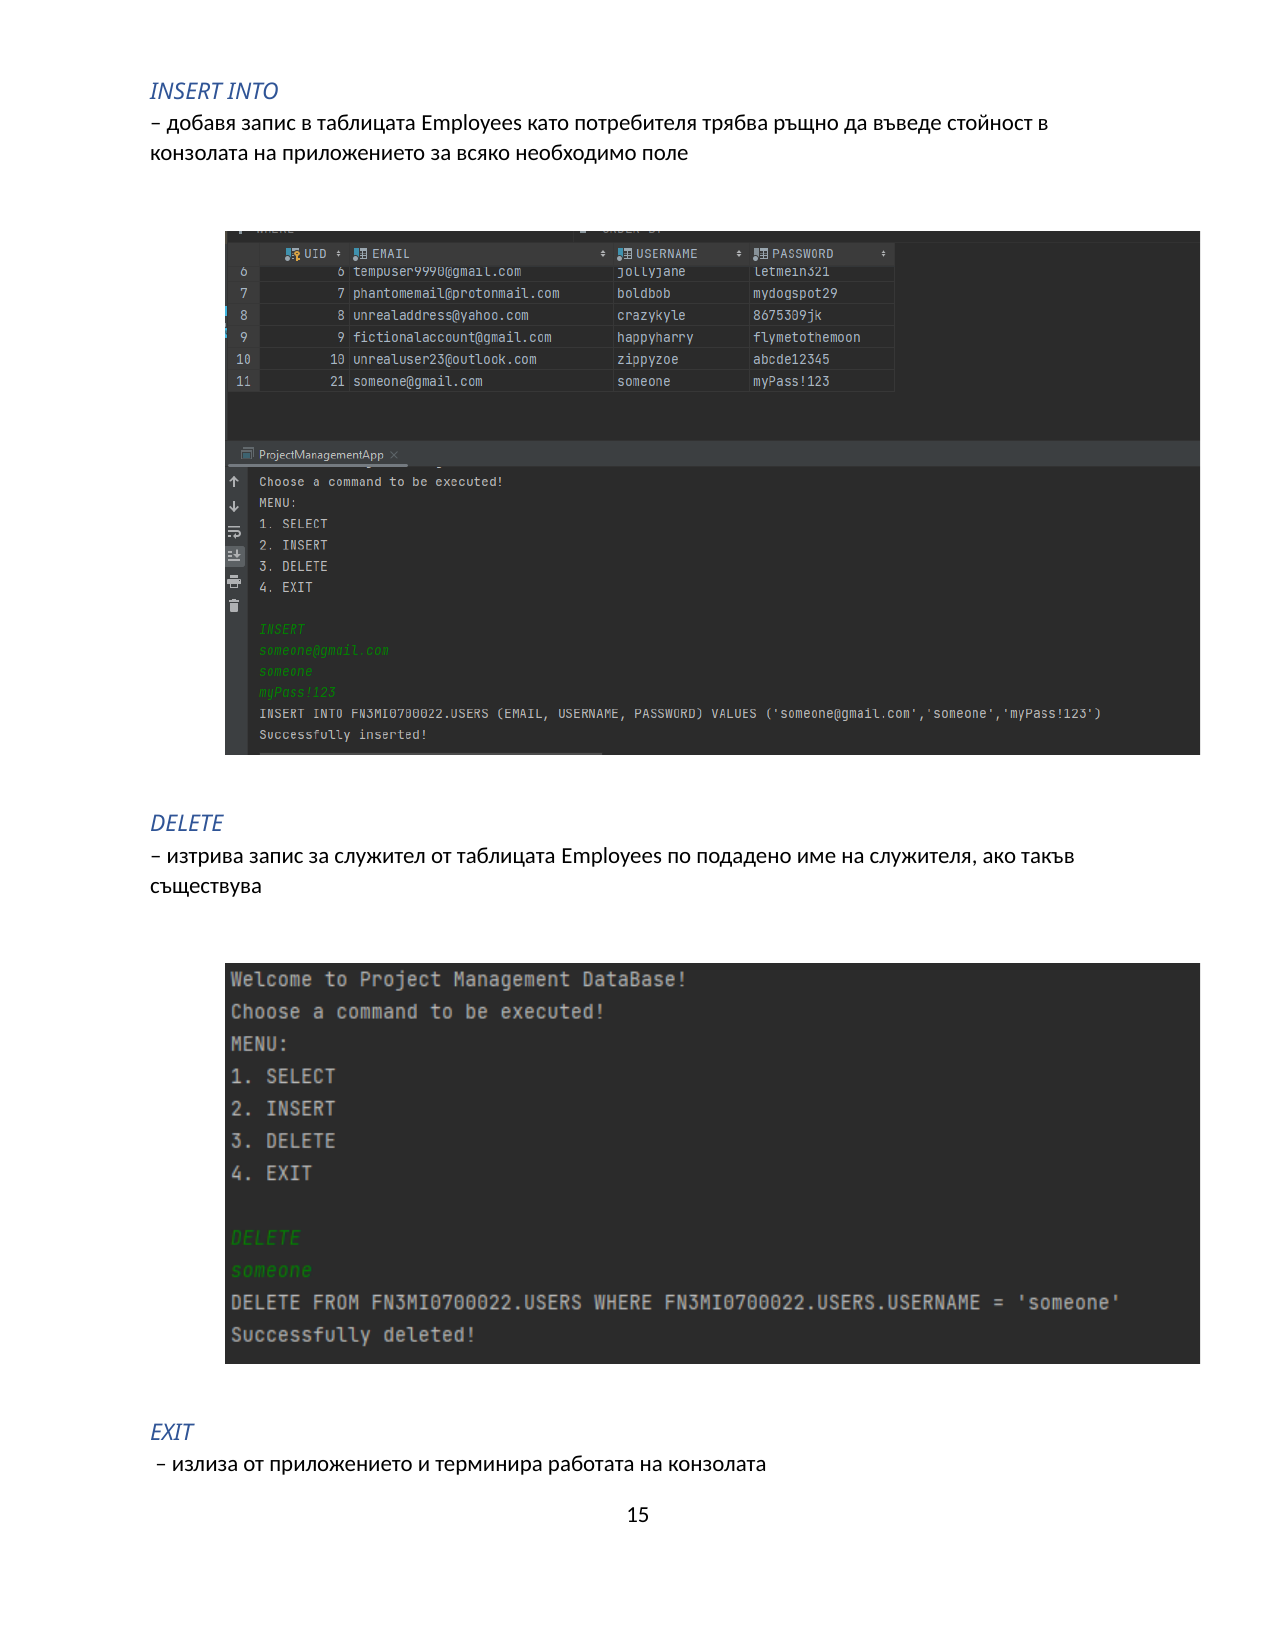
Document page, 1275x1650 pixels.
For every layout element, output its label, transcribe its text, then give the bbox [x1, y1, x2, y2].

text – изтрива запис за служител от таблицата Employees по подадено име на служителя, ако такъв съществува [150, 841, 1125, 899]
subtitle DELETE [150, 807, 1125, 839]
text – добавя запис в таблицата Employees като потребителя трябва ръщно да въведе стойност в конзолата на приложението за всяко необходимо поле [150, 108, 1125, 166]
text – излиза от приложението и терминира работата на конзолата [150, 1449, 1125, 1477]
subtitle INSERT INTO [150, 75, 1125, 106]
subtitle EXIT [150, 1416, 1125, 1447]
